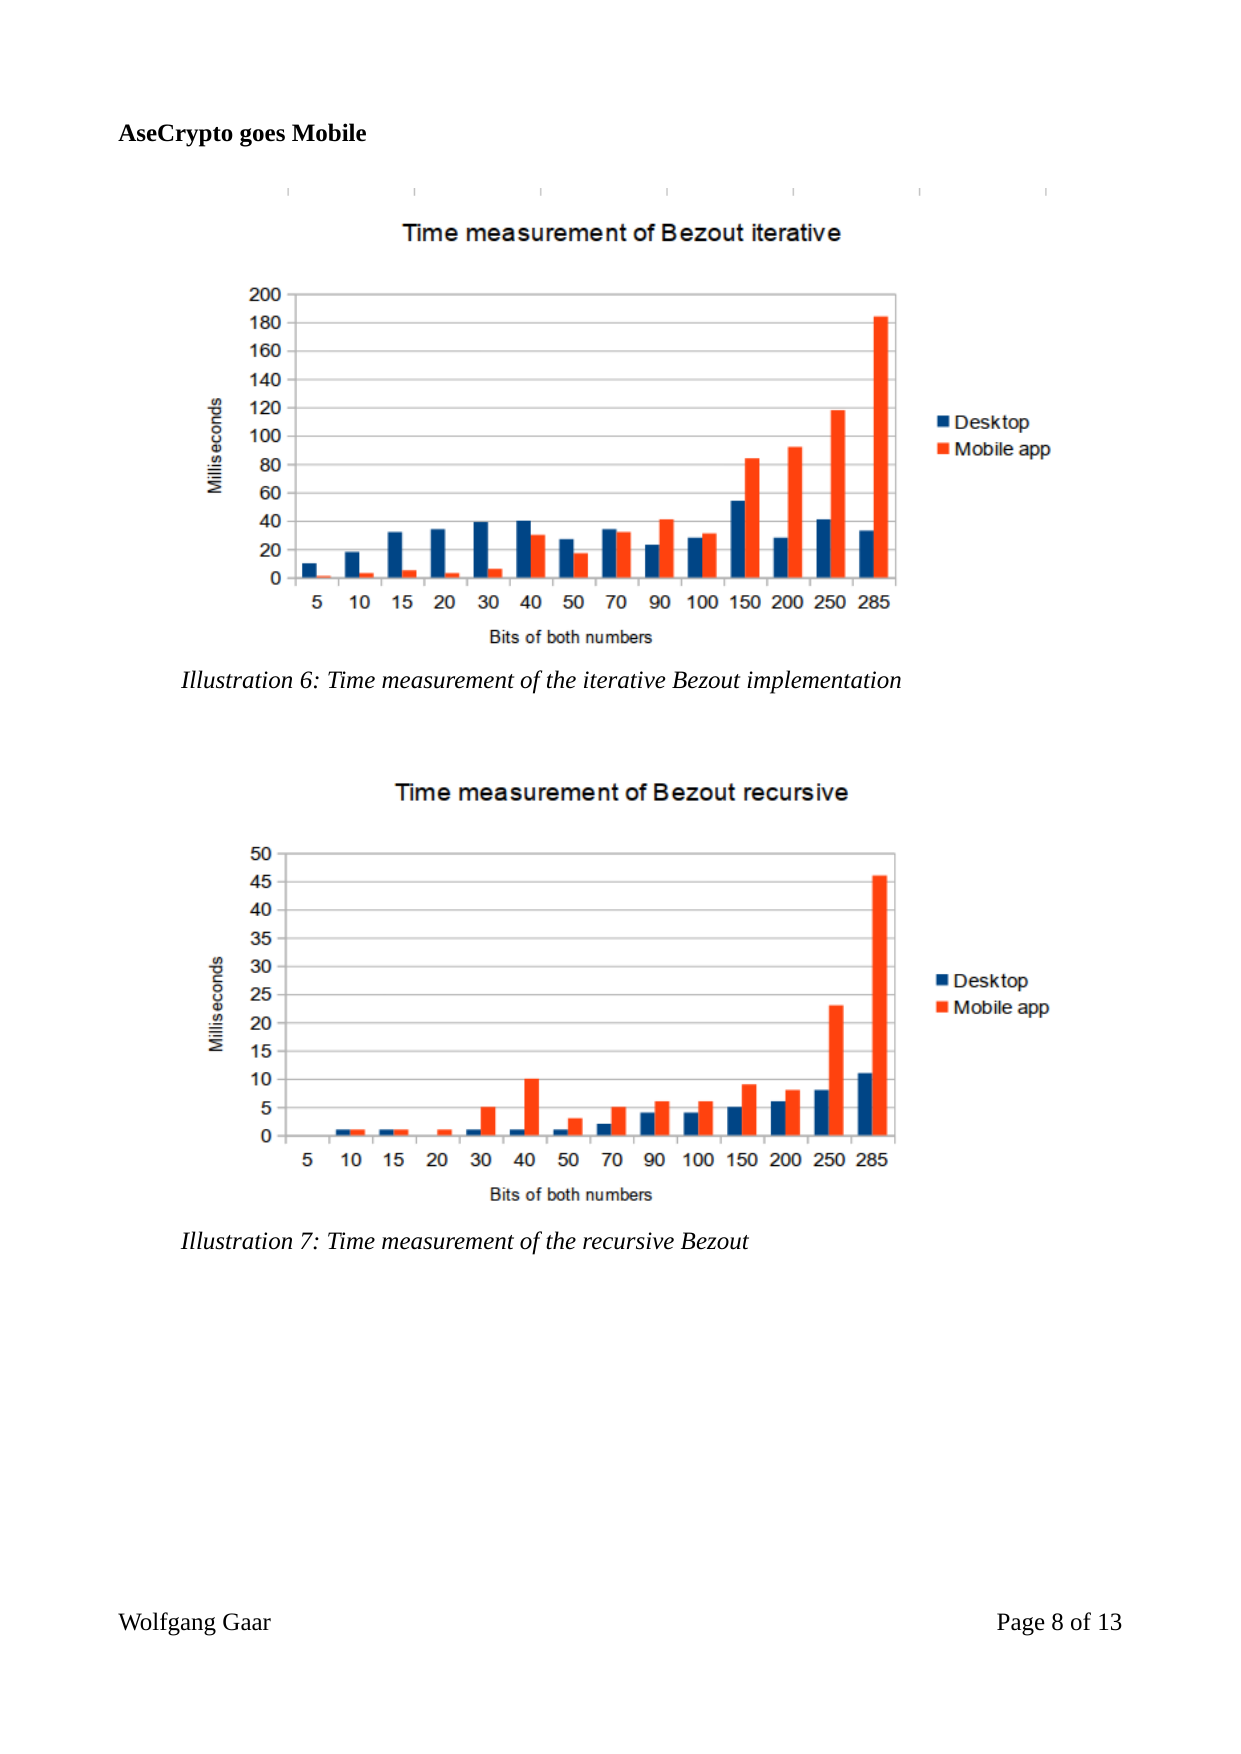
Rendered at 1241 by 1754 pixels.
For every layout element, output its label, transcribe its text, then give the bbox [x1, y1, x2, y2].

picture [180, 188, 1060, 666]
picture [180, 761, 1060, 1226]
text Illustration 6: Time measurement of the iterative Bezout implementation [181, 666, 1059, 694]
text Illustration 7: Time measurement of the recursive Bezout [181, 1226, 1059, 1255]
